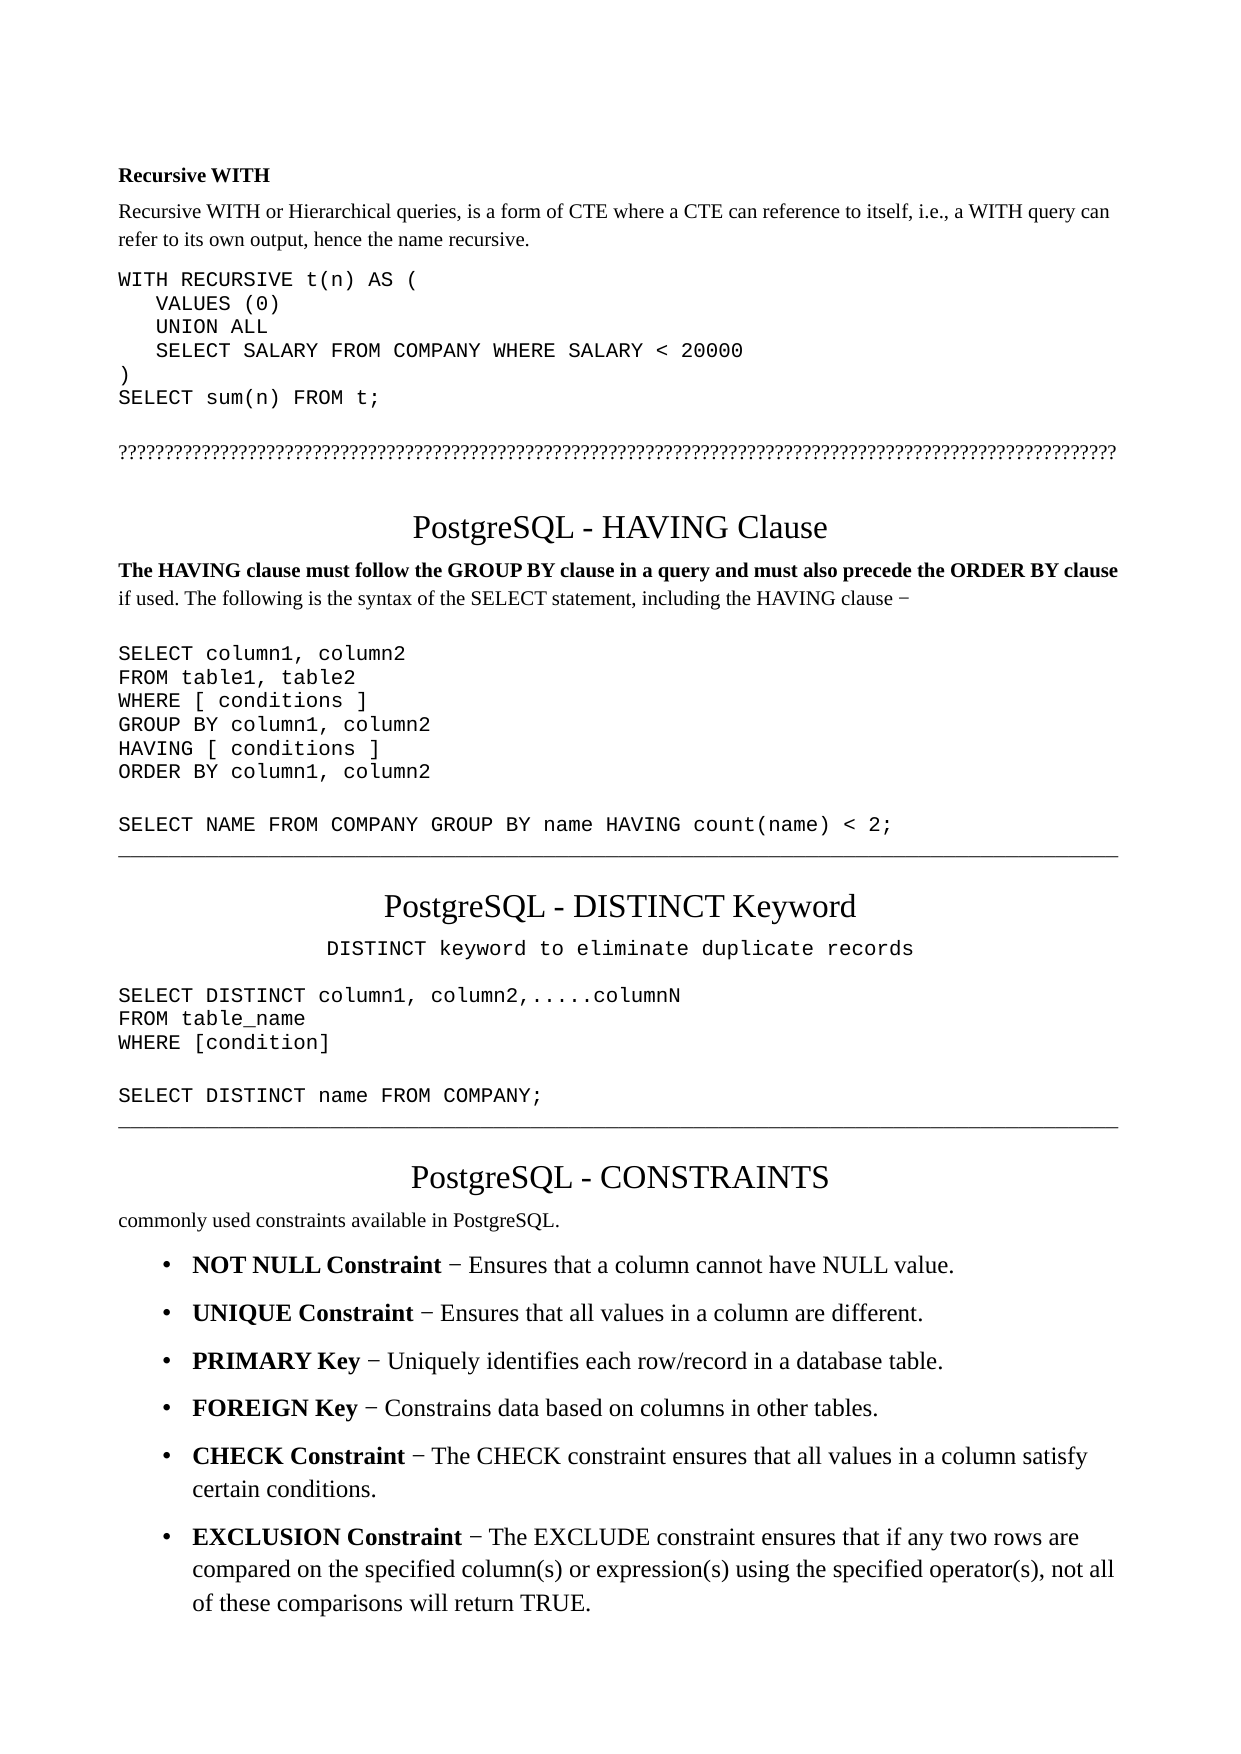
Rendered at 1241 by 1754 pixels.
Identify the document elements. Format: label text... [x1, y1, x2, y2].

text SELECT DISTINCT name FROM COMPANY; [118, 1085, 1122, 1109]
text FROM table1, table2 [118, 667, 1122, 690]
text ORDER BY column1, column2 [118, 761, 1122, 785]
text WHERE [ conditions ] [118, 690, 1122, 714]
text WHERE [condition] [118, 1032, 1122, 1056]
text Recursive WITH or Hierarchical queries, is a form of CTE where a CTE can reference to itself, i.e., a WITH query can refer to its own output, hence the name recursive. [118, 199, 1122, 251]
text GROUP BY column1, column2 [118, 714, 1122, 738]
text commonly used constraints available in PostgreSQL. [118, 1208, 1122, 1232]
text HAVING [ conditions ] [118, 738, 1122, 761]
subtitle Recursive WITH [118, 163, 1122, 187]
text UNION ALL [118, 316, 1122, 340]
list EXCLUSION Constraint − The EXCLUDE constraint ensures that if any two rows are compared on the specified column(s) or expression(s) using the specified operator(s), not all of these comparisons will return TRUE. [162, 1522, 1122, 1616]
text SELECT DISTINCT column1, column2,.....columnN [118, 985, 1122, 1008]
text DISTINCT keyword to eliminate duplicate records [118, 937, 1122, 961]
text VALUES (0) [118, 293, 1122, 316]
subtitle PostgreSQL - DISTINCT Keyword [118, 887, 1122, 925]
text ________________________________________________________________________________ [118, 1109, 1122, 1132]
subtitle PostgreSQL - CONSTRAINTS [118, 1157, 1122, 1196]
text The HAVING clause must follow the GROUP BY clause in a query and must also precede the ORDER BY clause if used. The following is the syntax of the SELECT statement, including the HAVING clause − [118, 558, 1122, 610]
list UNIQUE Constraint − Ensures that all values in a column are different. [162, 1298, 1122, 1327]
text SELECT sum(n) FROM t; [118, 387, 1122, 411]
text SELECT column1, column2 [118, 643, 1122, 667]
subtitle PostgreSQL - HAVING Clause [118, 507, 1122, 546]
text WITH RECURSIVE t(n) AS ( [118, 269, 1122, 293]
text SELECT SALARY FROM COMPANY WHERE SALARY < 20000 [118, 340, 1122, 363]
text ________________________________________________________________________________ [118, 838, 1122, 862]
text ???????????????????????????????????????????????????????????????????????????????????????????????????????????? [118, 440, 1122, 464]
list FOREIGN Key − Constrains data based on columns in other tables. [162, 1393, 1122, 1422]
text ) [118, 363, 1122, 387]
list PRIMARY Key − Uniquely identifies each row/record in a database table. [162, 1346, 1122, 1374]
text SELECT NAME FROM COMPANY GROUP BY name HAVING count(name) < 2; [118, 814, 1122, 838]
text FROM table_name [118, 1008, 1122, 1032]
list CHECK Constraint − The CHECK constraint ensures that all values in a column satisfy certain conditions. [162, 1441, 1122, 1503]
list NOT NULL Constraint − Ensures that a column cannot have NULL value. [162, 1251, 1122, 1279]
